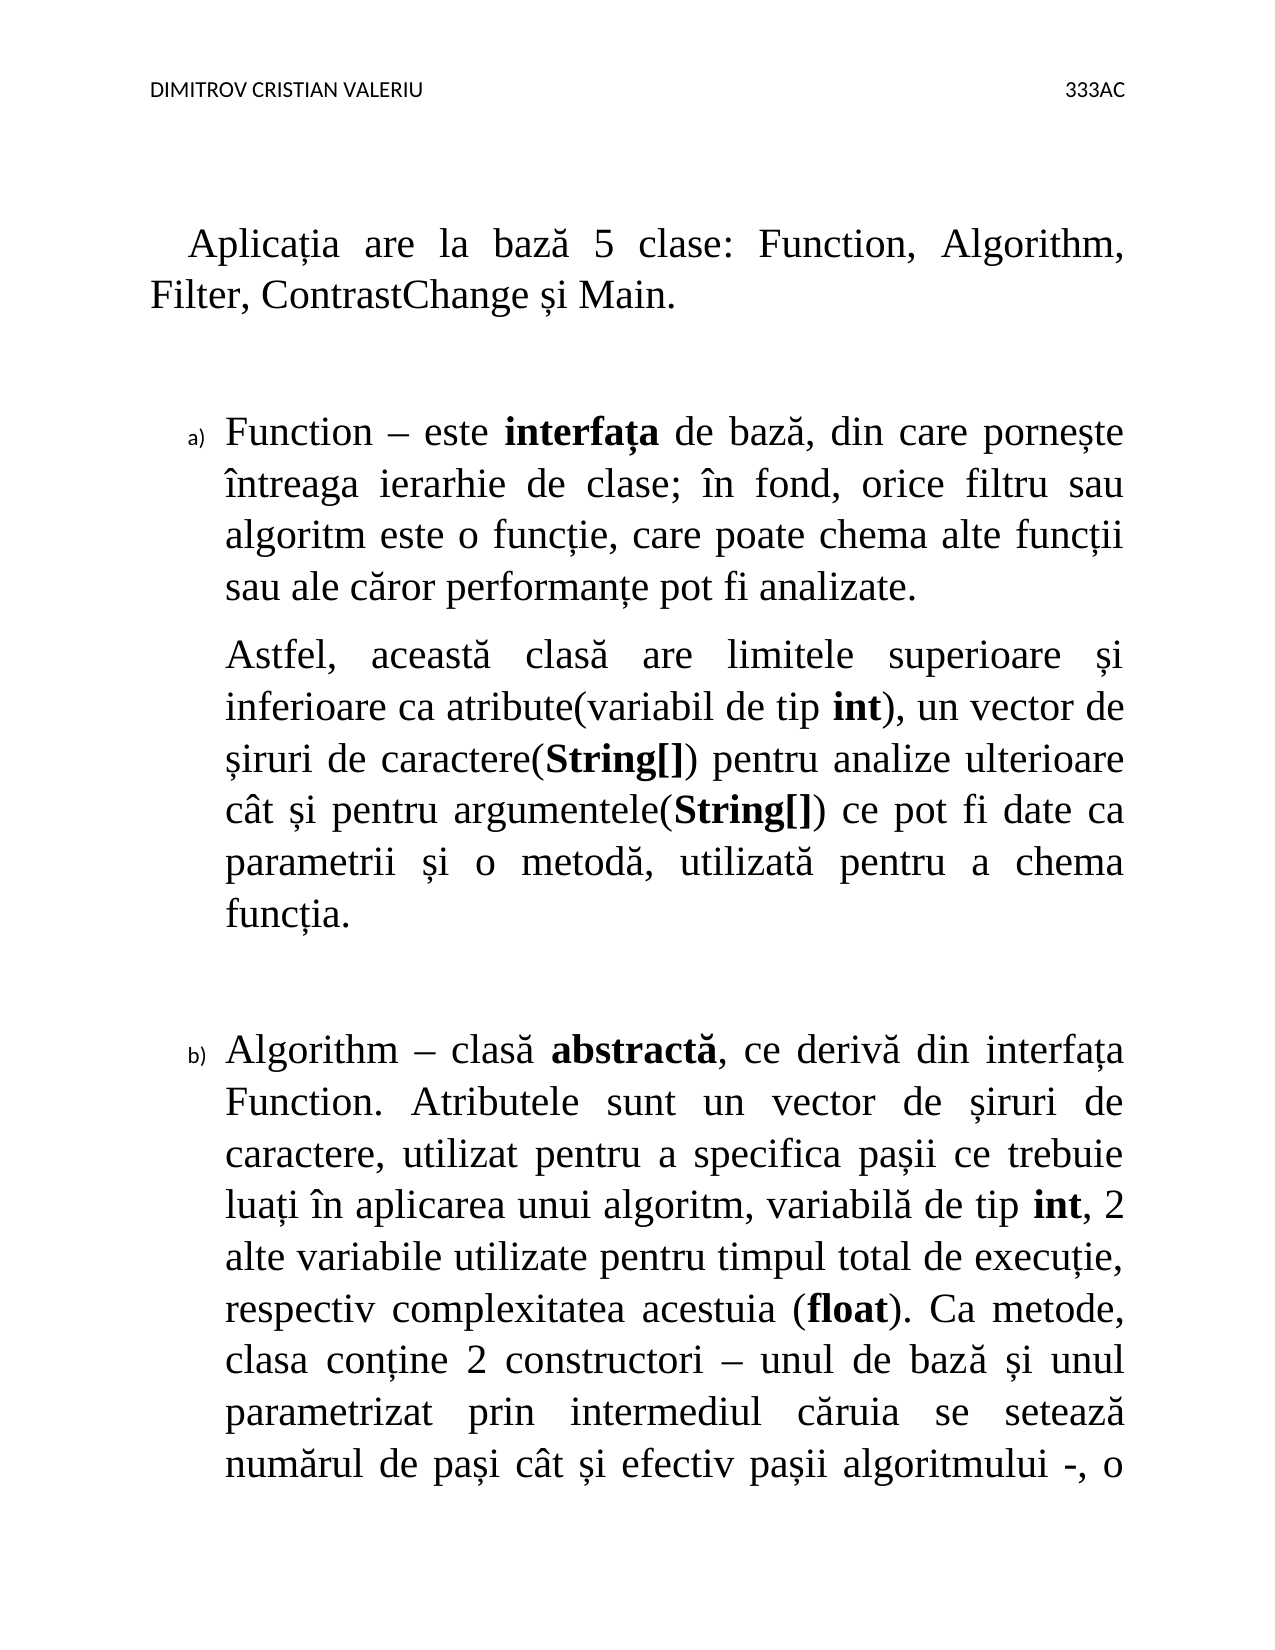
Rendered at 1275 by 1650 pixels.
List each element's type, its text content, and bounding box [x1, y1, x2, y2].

list Function – este interfața de bază, din care pornește întreaga ierarhie de clase; în fond, orice filtru sau algoritm este o funcție, care poate chema alte funcții sau ale căror performanțe pot fi analizate. [187, 407, 1125, 609]
list Astfel, această clasă are limitele superioare și inferioare ca atribute(variabil de tip int), un vector de șiruri de caractere(String[]) pentru analize ulterioare cât și pentru argumentele(String[]) ce pot fi date ca parametrii și o metodă, utilizată pentru a chema funcția. [225, 630, 1125, 936]
text Aplicația are la bază 5 clase: Function, Algorithm, Filter, ContrastChange și Main. [150, 218, 1125, 318]
list Algorithm – clasă abstractă, ce derivă din interfața Function. Atributele sunt un vector de șiruri de caractere, utilizat pentru a specifica pașii ce trebuie luați în aplicarea unui algoritm, variabilă de tip int, 2 alte variabile utilizate pentru timpul total de execuție, respectiv complexitatea acestuia (float). Ca metode, clasa conține 2 constructori – unul de bază și unul parametrizat prin intermediul căruia se setează numărul de pași cât și efectiv pașii algoritmului -, o [187, 1025, 1125, 1486]
